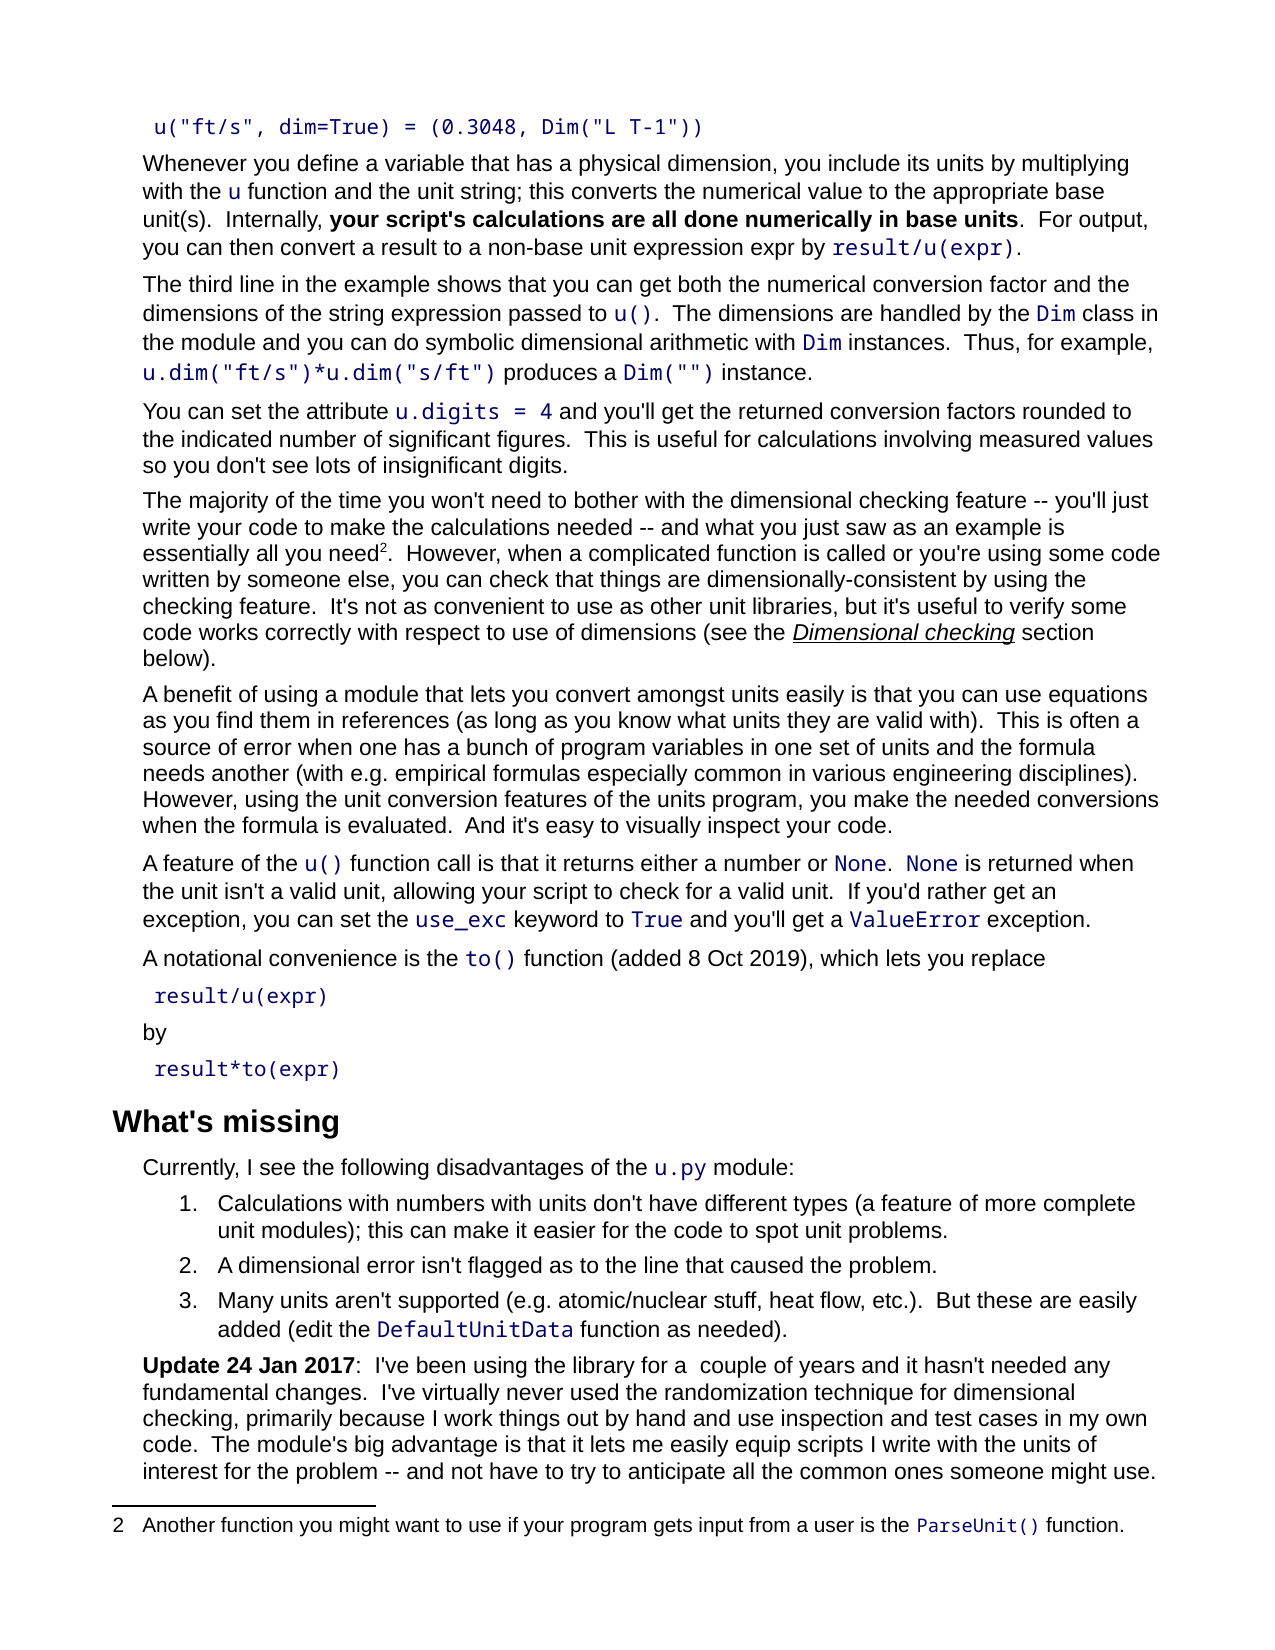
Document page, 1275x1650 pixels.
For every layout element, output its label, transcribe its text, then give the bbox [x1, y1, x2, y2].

text The majority of the time you won't need to bother with the dimensional checking feature -- you'll just write your code to make the calculations needed -- and what you just saw as an example is essentially all you need. However, when a complicated function is called or you're using some code written by someone else, you can check that things are dimensionally-consistent by using the checking feature. It's not as convenient to use as other unit libraries, but it's useful to verify some code works correctly with respect to use of dimensions (see the Dimensional checking section below). [142, 487, 1162, 672]
subtitle What's missing [112, 1103, 1162, 1139]
text Currently, I see the following disadvantages of the u.py module: [142, 1151, 1162, 1181]
text result*to(expr) [154, 1054, 1162, 1083]
text The third line in the example shows that you can get both the numerical conversion factor and the dimensions of the string expression passed to u(). The dimensions are handled by the Dim class in the module and you can do symbolic dimensional arithmetic with Dim instances. Thus, for example, u.dim("ft/s")*u.dim("s/ft") produces a Dim("") instance. [142, 271, 1162, 387]
text A notational convenience is the to() function (added 8 Oct 2019), which lets you replace [142, 943, 1162, 972]
text Update 24 Jan 2017: I've been using the library for a couple of years and it hasn't needed any fundamental changes. I've virtually never used the randomization technique for dimensional checking, primarily because I work things out by hand and use inspection and test cases in my own code. The module's big advantage is that it lets me easily equip scripts I write with the units of interest for the problem -- and not have to try to anticipate all the common ones someone might use. [142, 1352, 1162, 1484]
list Calculations with numbers with units don't have different types (a feature of more complete unit modules); this can make it easier for the code to spot unit problems. [172, 1190, 1162, 1243]
text u("ft/s", dim=True) = (0.3048, Dim("L T-1")) [154, 112, 1162, 141]
text You can set the attribute u.digits = 4 and you'll get the returned conversion factors rounded to the indicated number of significant figures. This is useful for calculations involving measured values so you don't see lots of insignificant digits. [142, 396, 1162, 478]
list Many units aren't supported (e.g. atomic/nuclear stuff, heat flow, etc.). But these are easily added (edit the DefaultUnitData function as needed). [172, 1287, 1162, 1343]
text Another function you might want to use if your program gets input from a user is the ParseUnit() function. [112, 1512, 1162, 1537]
text A feature of the u() function call is that it returns either a number or None. None is returned when the unit isn't a valid unit, allowing your script to check for a valid unit. If you'd rather get an exception, you can set the use_exc keyword to True and you'll get a ValueError exception. [142, 848, 1162, 934]
text A benefit of using a module that lets you convert amongst units easily is that you can use equations as you find them in references (as long as you know what units they are valid with). This is often a source of error when one has a bunch of program variables in one set of units and the formula needs another (with e.g. empirical formulas especially common in various engineering disciplines). However, using the unit conversion features of the units program, you make the needed conversions when the formula is evaluated. And it's easy to visually inspect your code. [142, 681, 1162, 839]
text by [142, 1019, 1162, 1045]
text result/u(expr) [154, 981, 1162, 1010]
list A dimensional error isn't flagged as to the line that caused the problem. [172, 1252, 1162, 1278]
text Whenever you define a variable that has a physical dimension, you include its units by multiplying with the u function and the unit string; this converts the numerical value to the appropriate base unit(s). Internally, your script's calculations are all done numerically in base units. For output, you can then convert a result to a non-base unit expression expr by result/u(expr). [142, 150, 1162, 262]
